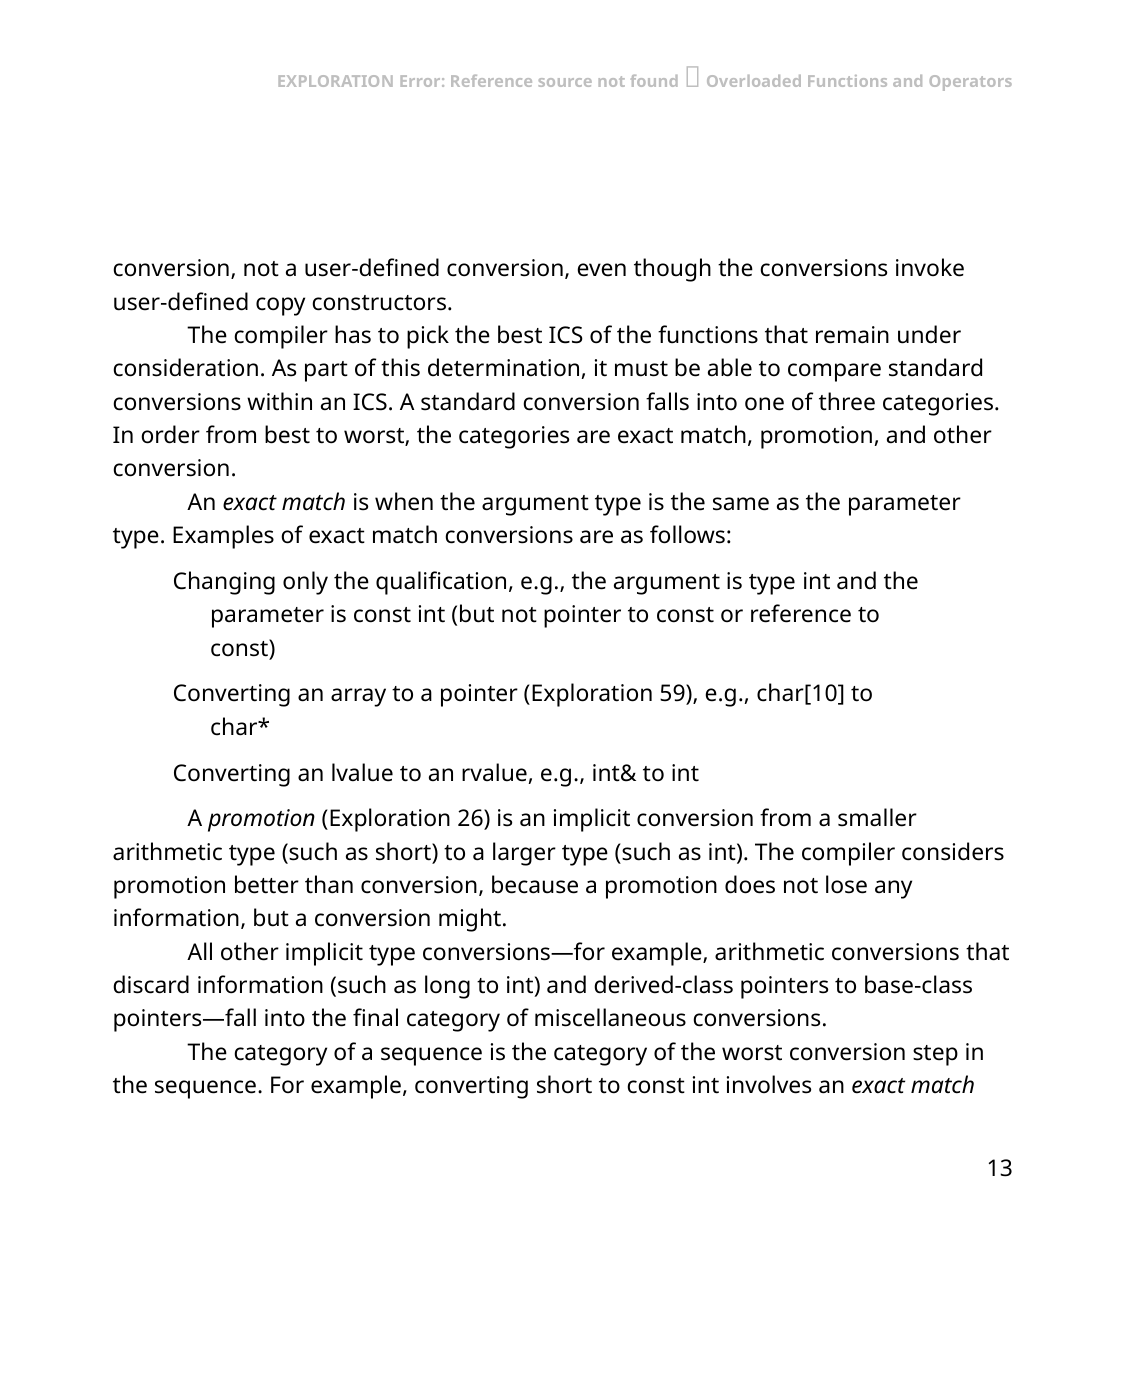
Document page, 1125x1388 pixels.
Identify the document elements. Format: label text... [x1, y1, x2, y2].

text An exact match is when the argument type is the same as the parameter type. Examples of exact match conversions are as follows: [112, 484, 1012, 550]
text All other implicit type conversions—for example, arithmetic conversions that discard information (such as long to int) and derived-class pointers to base-class pointers—fall into the final category of miscellaneous conversions. [112, 934, 1012, 1034]
text Converting an array to a pointer (Exploration 59), e.g., char[10] to char* [172, 675, 922, 742]
text A promotion (Exploration 26) is an implicit conversion from a smaller arithmetic type (such as short) to a larger type (such as int). The compiler considers promotion better than conversion, because a promotion does not lose any information, but a conversion might. [112, 800, 1012, 934]
text Converting an lvalue to an rvalue, e.g., int& to int [172, 754, 922, 788]
text The category of a sequence is the category of the worst conversion step in the sequence. For example, converting short to const int involves an exact match [112, 1034, 1012, 1100]
text Changing only the qualification, e.g., the argument is type int and the parameter is const int (but not pointer to const or reference to const) [172, 563, 922, 663]
text conversion, not a user-defined conversion, even though the conversions invoke user-defined copy constructors. [112, 250, 1012, 317]
text The compiler has to pick the best ICS of the functions that remain under consideration. As part of this determination, it must be able to compare standard conversions within an ICS. A standard conversion falls into one of three categories. In order from best to worst, the categories are exact match, promotion, and other conversion. [112, 317, 1012, 484]
